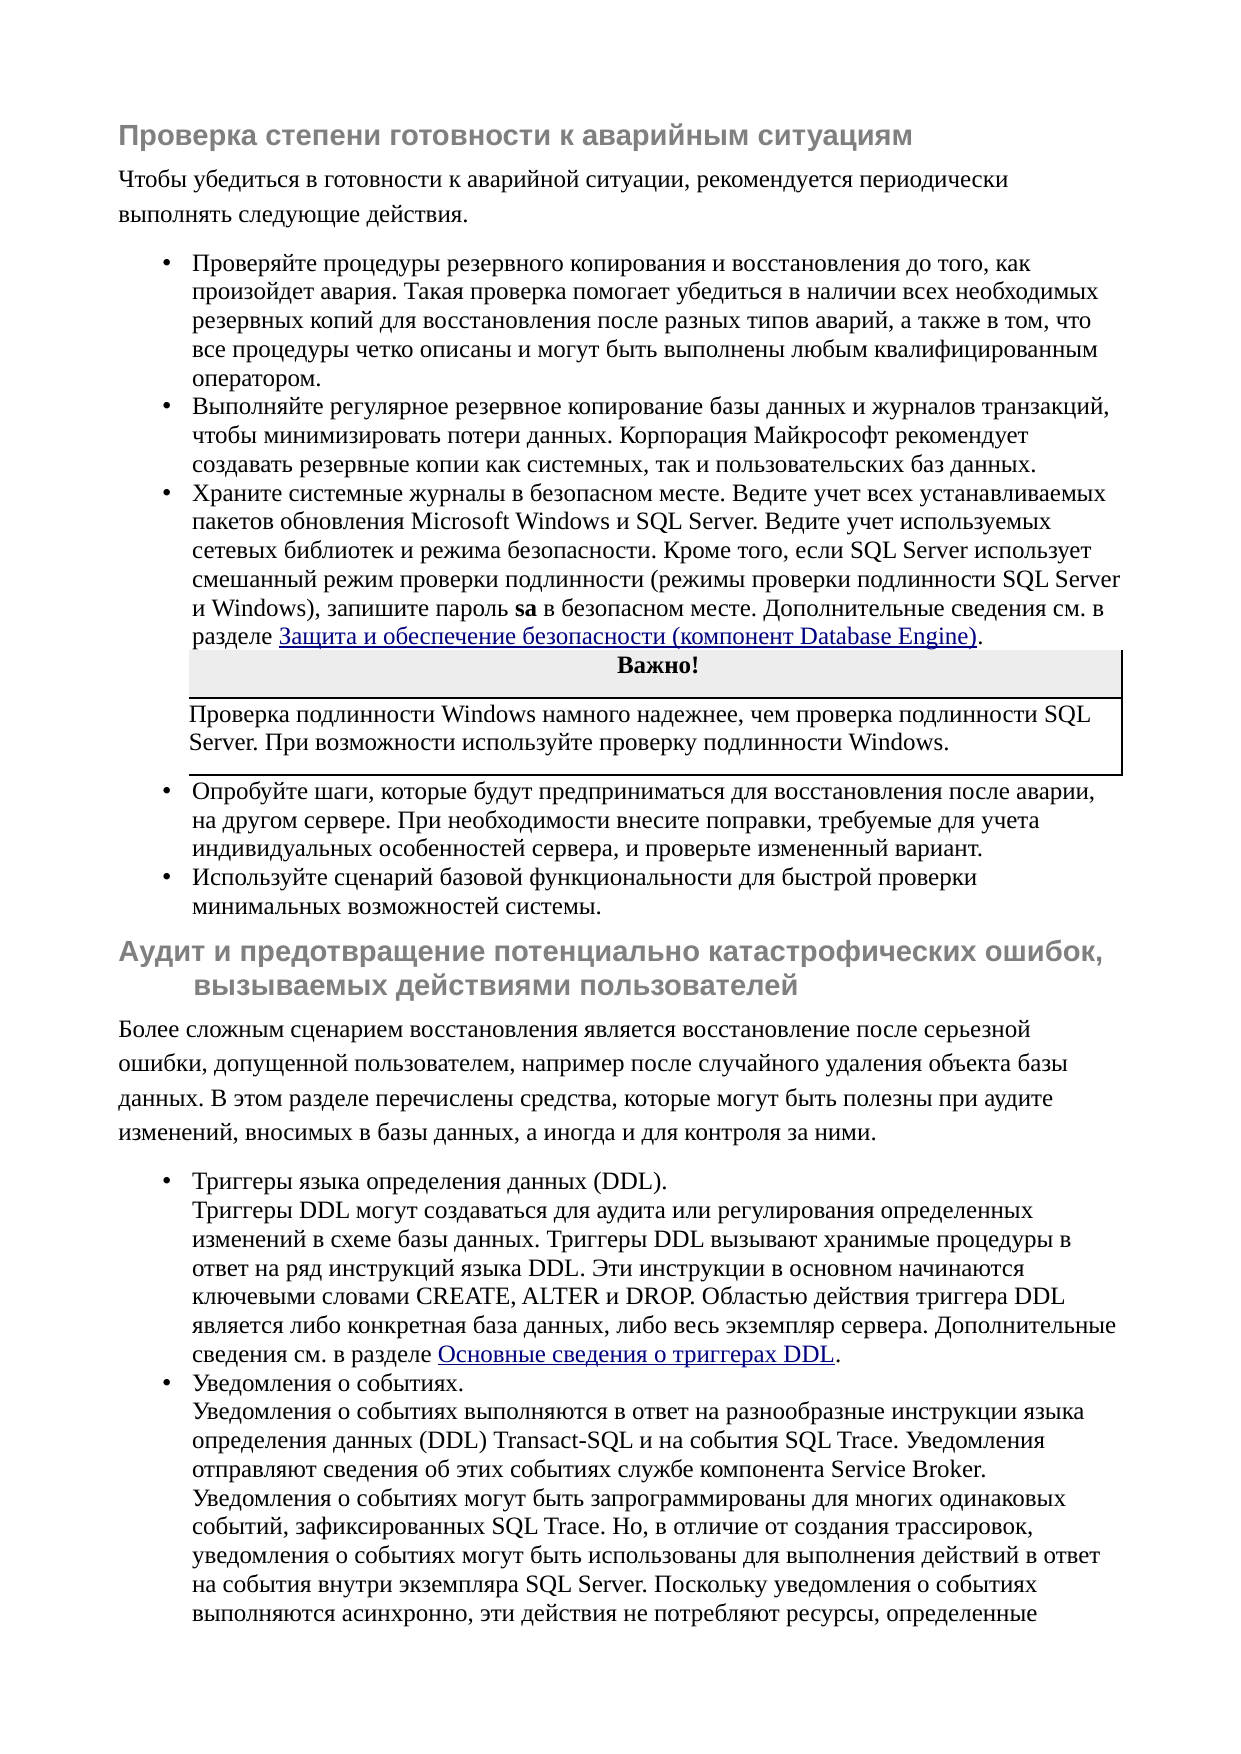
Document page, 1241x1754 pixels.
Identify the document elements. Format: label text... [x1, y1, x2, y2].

list Триггеры DDL могут создаваться для аудита или регулирования определенных изменений в схеме базы данных. Триггеры DDL вызывают хранимые процедуры в ответ на ряд инструкций языка DDL. Эти инструкции в основном начинаются ключевыми словами CREATE, ALTER и DROP. Областью действия триггера DDL является либо конкретная база данных, либо весь экземпляр сервера. Дополнительные сведения см. в разделе Основные сведения о триггерах DDL. [162, 1195, 1122, 1368]
subtitle Проверка степени готовности к аварийным ситуациям [118, 118, 1122, 152]
list Уведомления о событиях могут быть запрограммированы для многих одинаковых событий, зафиксированных SQL Trace. Но, в отличие от создания трассировок, уведомления о событиях могут быть использованы для выполнения действий в ответ на события внутри экземпляра SQL Server. Поскольку уведомления о событиях выполняются асинхронно, эти действия не потребляют ресурсы, определенные [162, 1483, 1122, 1626]
list Уведомления о событиях. [162, 1368, 1122, 1396]
table_cell Проверка подлинности Windows намного надежнее, чем проверка подлинности SQL Server. При возможности используйте проверку подлинности Windows. [189, 699, 1121, 774]
list Используйте сценарий базовой функциональности для быстрой проверки минимальных возможностей системы. [162, 862, 1122, 920]
list Уведомления о событиях выполняются в ответ на разнообразные инструкции языка определения данных (DDL) Transact-SQL и на события SQL Trace. Уведомления отправляют сведения об этих событиях службе компонента Service Broker. [162, 1396, 1122, 1483]
table_header Важно! [189, 650, 1121, 697]
list Проверяйте процедуры резервного копирования и восстановления до того, как произойдет авария. Такая проверка помогает убедиться в наличии всех необходимых резервных копий для восстановления после разных типов аварий, а также в том, что все процедуры четко описаны и могут быть выполнены любым квалифицированным оператором. [162, 248, 1122, 391]
list Триггеры языка определения данных (DDL). [162, 1166, 1122, 1195]
list Храните системные журналы в безопасном месте. Ведите учет всех устанавливаемых пакетов обновления Microsoft Windows и SQL Server. Ведите учет используемых сетевых библиотек и режима безопасности. Кроме того, если SQL Server использует смешанный режим проверки подлинности (режимы проверки подлинности SQL Server и Windows), запишите пароль sa в безопасном месте. Дополнительные сведения см. в разделе Защита и обеспечение безопасности (компонент Database Engine). [162, 478, 1122, 650]
list Опробуйте шаги, которые будут предприниматься для восстановления после аварии, на другом сервере. При необходимости внесите поправки, требуемые для учета индивидуальных особенностей сервера, и проверьте измененный вариант. [162, 776, 1122, 862]
subtitle Аудит и предотвращение потенциально катастрофических ошибок, вызываемых действиями пользователей [118, 934, 1122, 1001]
text Более сложным сценарием восстановления является восстановление после серьезной ошибки, допущенной пользователем, например после случайного удаления объекта базы данных. В этом разделе перечислены средства, которые могут быть полезны при аудите изменений, вносимых в базы данных, а иногда и для контроля за ними. [118, 1014, 1122, 1146]
picture [596, 653, 617, 674]
text Чтобы убедиться в готовности к аварийной ситуации, рекомендуется периодически выполнять следующие действия. [118, 164, 1122, 227]
list Выполняйте регулярное резервное копирование базы данных и журналов транзакций, чтобы минимизировать потери данных. Корпорация Майкрософт рекомендует создавать резервные копии как системных, так и пользовательских баз данных. [162, 391, 1122, 478]
